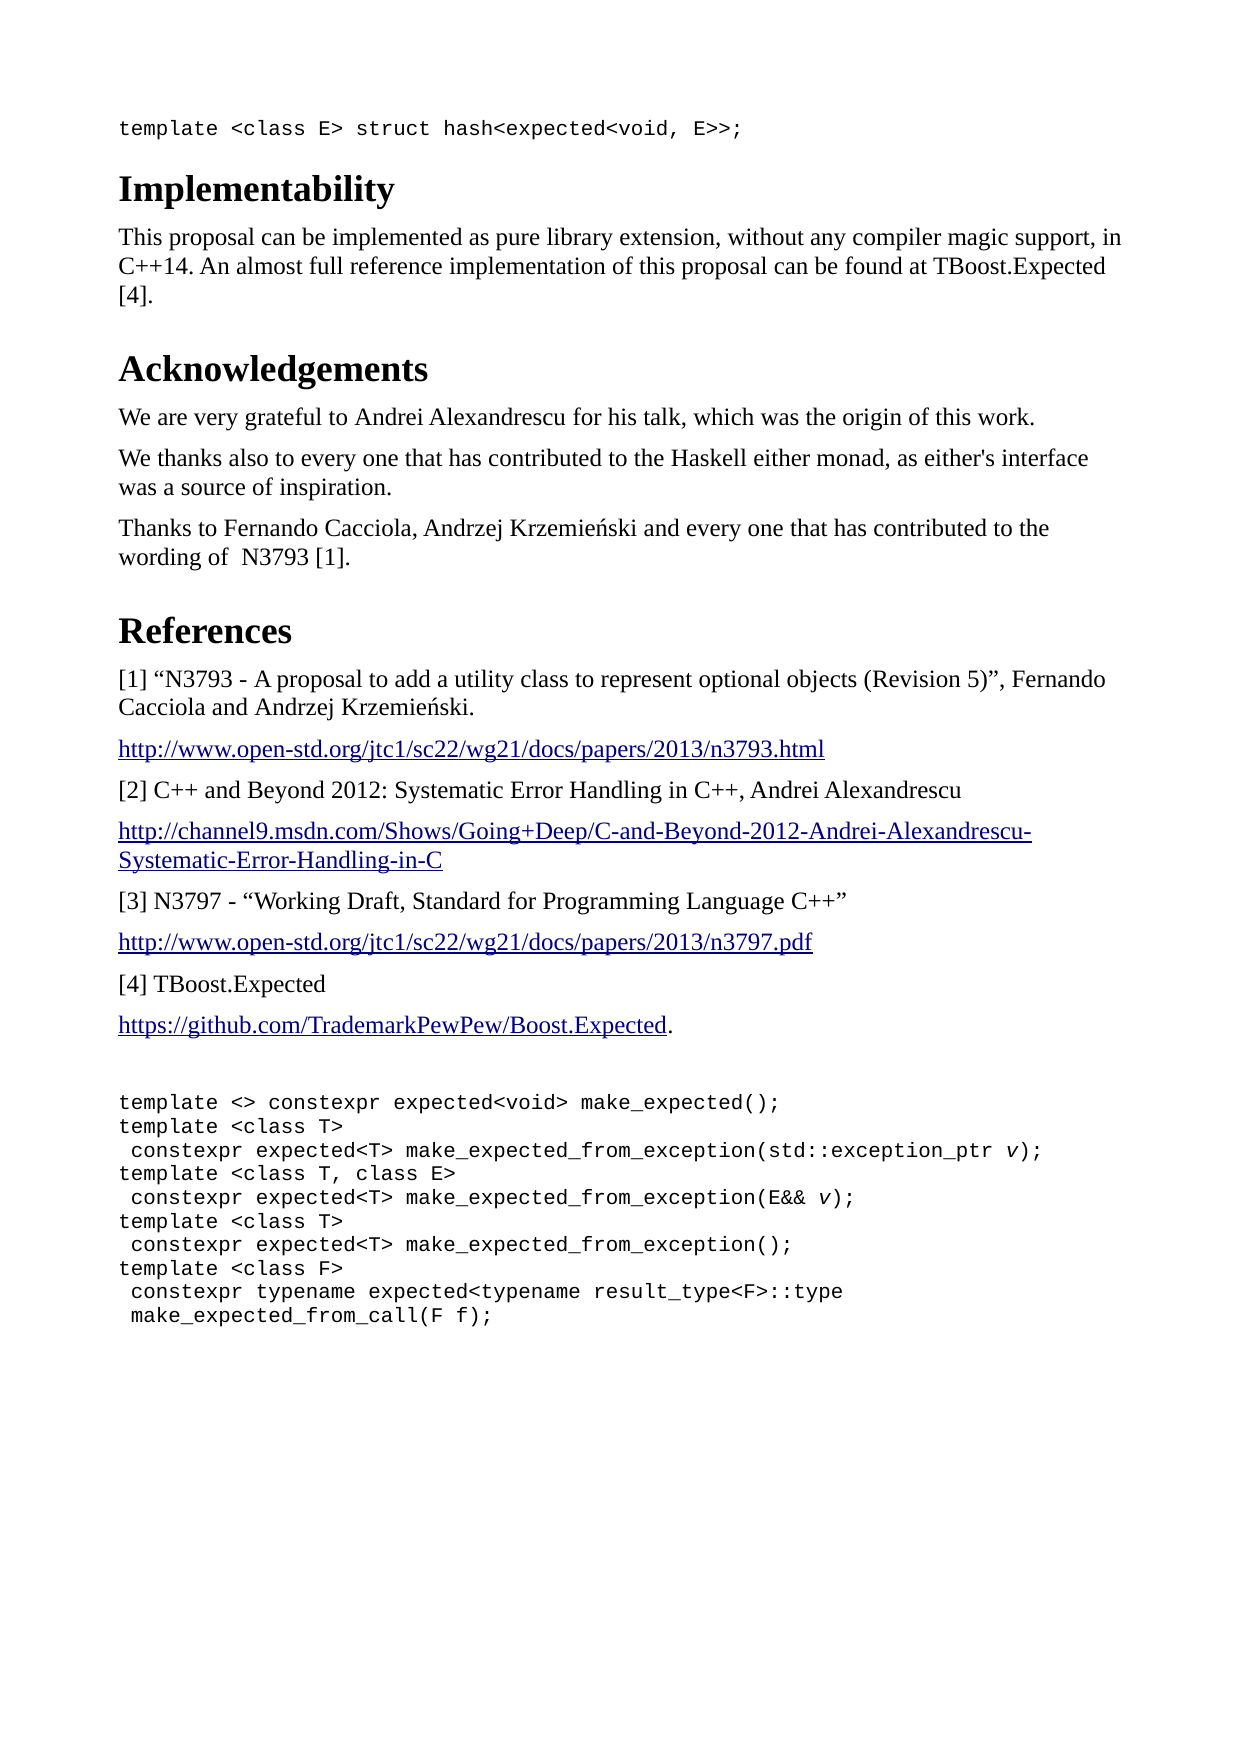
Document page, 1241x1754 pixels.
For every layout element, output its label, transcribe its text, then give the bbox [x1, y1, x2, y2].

text http://www.open-std.org/jtc1/sc22/wg21/docs/papers/2013/n3793.html [118, 734, 1122, 762]
text template <class T> constexpr expected<T> make_expected_from_exception(); [118, 1211, 1122, 1258]
text [4] TBoost.Expected [118, 969, 1122, 997]
text http://channel9.msdn.com/Shows/Going+Deep/C-and-Beyond-2012-Andrei-Alexandrescu-Systematic-Error-Handling-in-C [118, 816, 1122, 874]
text [1] “N3793 - A proposal to add a utility class to represent optional objects (Revision 5)”, Fernando Cacciola and Andrzej Krzemieński. [118, 664, 1122, 721]
text https://github.com/TrademarkPewPew/Boost.Expected. [118, 1010, 1122, 1039]
subtitle Implementability [118, 167, 1122, 210]
text [2] C++ and Beyond 2012: Systematic Error Handling in C++, Andrei Alexandrescu [118, 775, 1122, 804]
subtitle References [118, 608, 1122, 651]
subtitle Acknowledgements [118, 346, 1122, 389]
text http://www.open-std.org/jtc1/sc22/wg21/docs/papers/2013/n3797.pdf [118, 927, 1122, 956]
text We are very grateful to Andrei Alexandrescu for his talk, which was the origin of this work. [118, 402, 1122, 431]
text This proposal can be implemented as pure library extension, without any compiler magic support, in C++14. An almost full reference implementation of this proposal can be found at TBoost.Expected [4]. [118, 222, 1122, 309]
text template <> constexpr expected<void> make_expected(); [118, 1092, 1122, 1116]
text template <class T, class E> constexpr expected<T> make_expected_from_exception(E&& v); [118, 1163, 1122, 1211]
text template <class F> constexpr typename expected<typename result_type<F>::type make_expected_from_call(F f); [118, 1258, 1122, 1329]
text template <class T> constexpr expected<T> make_expected_from_exception(std::exception_ptr v); [118, 1116, 1122, 1163]
text Thanks to Fernando Cacciola, Andrzej Krzemieński and every one that has contributed to the wording of N3793 [1]. [118, 513, 1122, 571]
text We thanks also to every one that has contributed to the Haskell either monad, as either's interface was a source of inspiration. [118, 443, 1122, 501]
text template <class E> struct hash<expected<void, E>>; [118, 118, 1122, 142]
text [3] N3797 - “Working Draft, Standard for Programming Language C++” [118, 886, 1122, 915]
